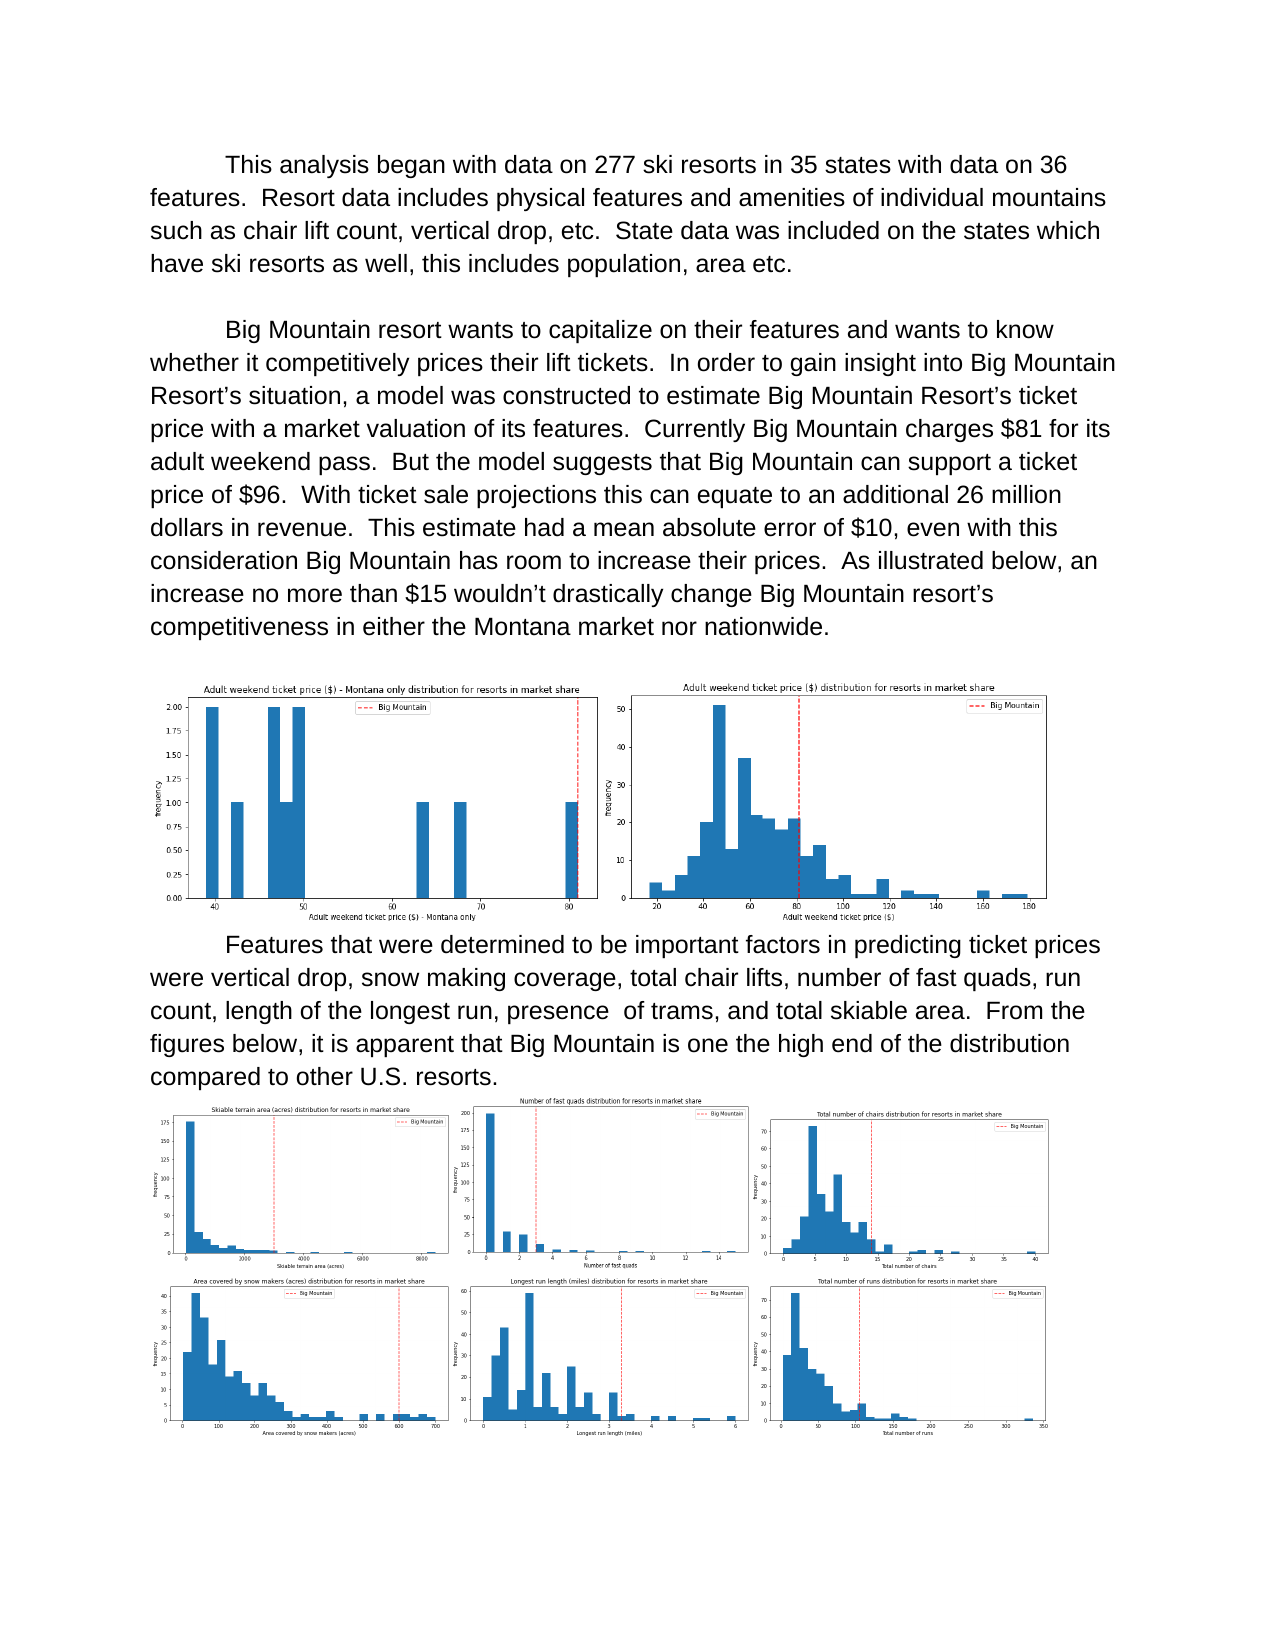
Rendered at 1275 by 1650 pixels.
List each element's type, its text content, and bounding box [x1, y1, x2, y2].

text This analysis began with data on 277 ski resorts in 35 states with data on 36 features. Resort data includes physical features and amenities of individual mountains such as chair lift count, vertical drop, etc. State data was included on the states which have ski resorts as well, this includes population, area etc. [150, 150, 1125, 278]
text Big Mountain resort wants to capitalize on their features and wants to know whether it competitively prices their lift tickets. In order to gain insight into Big Mountain Resort’s situation, a model was constructed to estimate Big Mountain Resort’s ticket price with a market valuation of its features. Currently Big Mountain charges $81 for its adult weekend pass. But the model suggests that Big Mountain can support a ticket price of $96. With ticket sale projections this can equate to an additional 26 million dollars in revenue. This estimate had a mean absolute error of $10, even with this consideration Big Mountain has room to increase their prices. As illustrated below, an increase no more than $15 wouldn’t drastically change Big Mountain resort’s competitiveness in either the Montana market nor nationwide. [150, 315, 1125, 641]
picture [150, 678, 1050, 926]
text Features that were determined to be important factors in predicting ticket prices were vertical drop, snow making coverage, total chair lifts, number of fast quads, run count, length of the longest run, presence of trams, and total skiable area. From the figures below, it is apparent that Big Mountain is one the high end of the distribution compared to other U.S. resorts. [150, 930, 1125, 1091]
picture [150, 1095, 1050, 1272]
picture [150, 1275, 1050, 1439]
